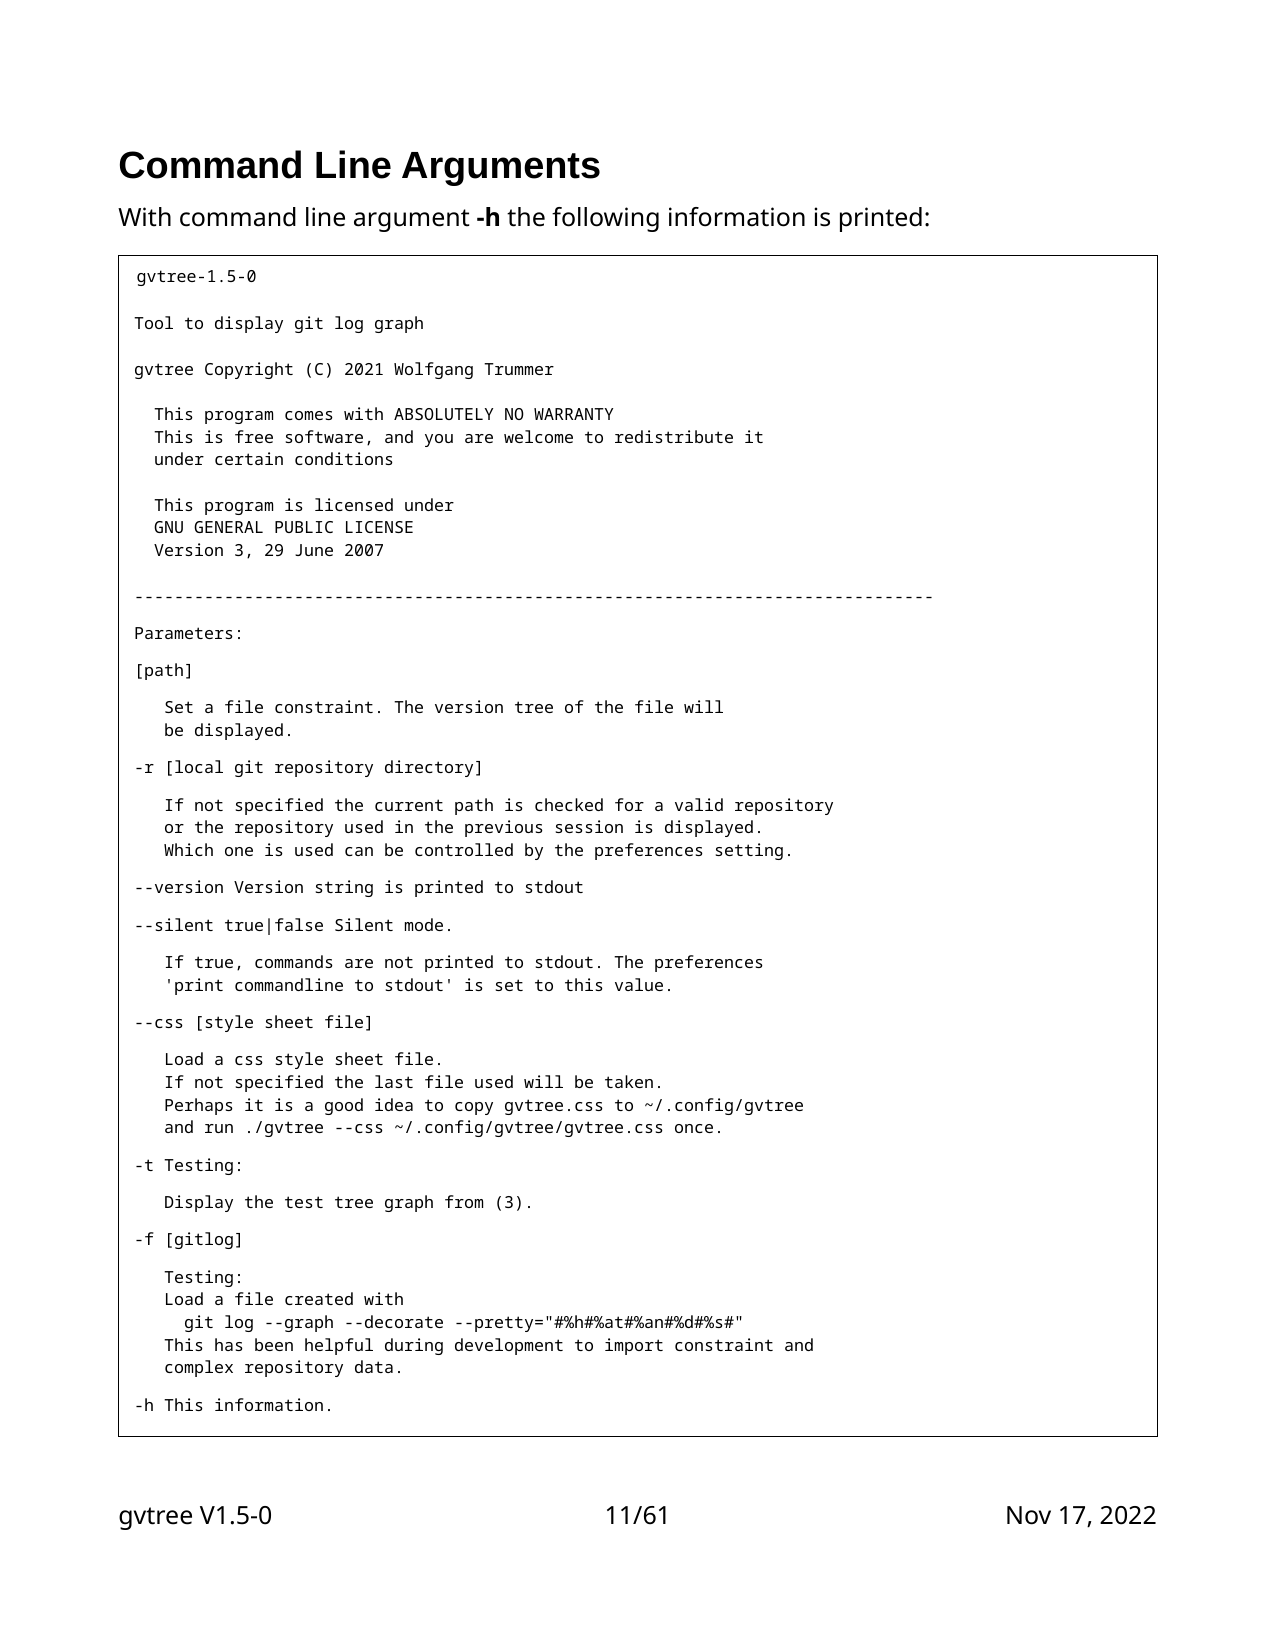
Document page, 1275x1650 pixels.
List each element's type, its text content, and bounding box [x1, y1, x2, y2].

table_header gvtree-1.5-0 Tool to display git log graph gvtree Copyright (C) 2021 Wolfgang Trummer This program comes with ABSOLUTELY NO WARRANTY This is free software, and you are welcome to redistribute it under certain conditions This program is licensed under GNU GENERAL PUBLIC LICENSE Version 3, 29 June 2007 -------------------------------------------------------------------------------- Parameters: [path] Set a file constraint. The version tree of the file will be displayed. -r [local git repository directory] If not specified the current path is checked for a valid repository or the repository used in the previous session is displayed. Which one is used can be controlled by the preferences setting. --version Version string is printed to stdout --silent true|false Silent mode. If true, commands are not printed to stdout. The preferences 'print commandline to stdout' is set to this value. --css [style sheet file] Load a css style sheet file. If not specified the last file used will be taken. Perhaps it is a good idea to copy gvtree.css to ~/.config/gvtree and run ./gvtree --css ~/.config/gvtree/gvtree.css once. -t Testing: Display the test tree graph from (3). -f [gitlog] Testing: Load a file created with git log --graph --decorate --pretty="#%h#%at#%an#%d#%s#" This has been helpful during development to import constraint and complex repository data. -h This information. -------------------------------------------------------------------------------- [119, 256, 1157, 1436]
text With command line argument -h the following information is printed: [118, 199, 1157, 233]
subtitle Command Line Arguments [118, 143, 1157, 187]
